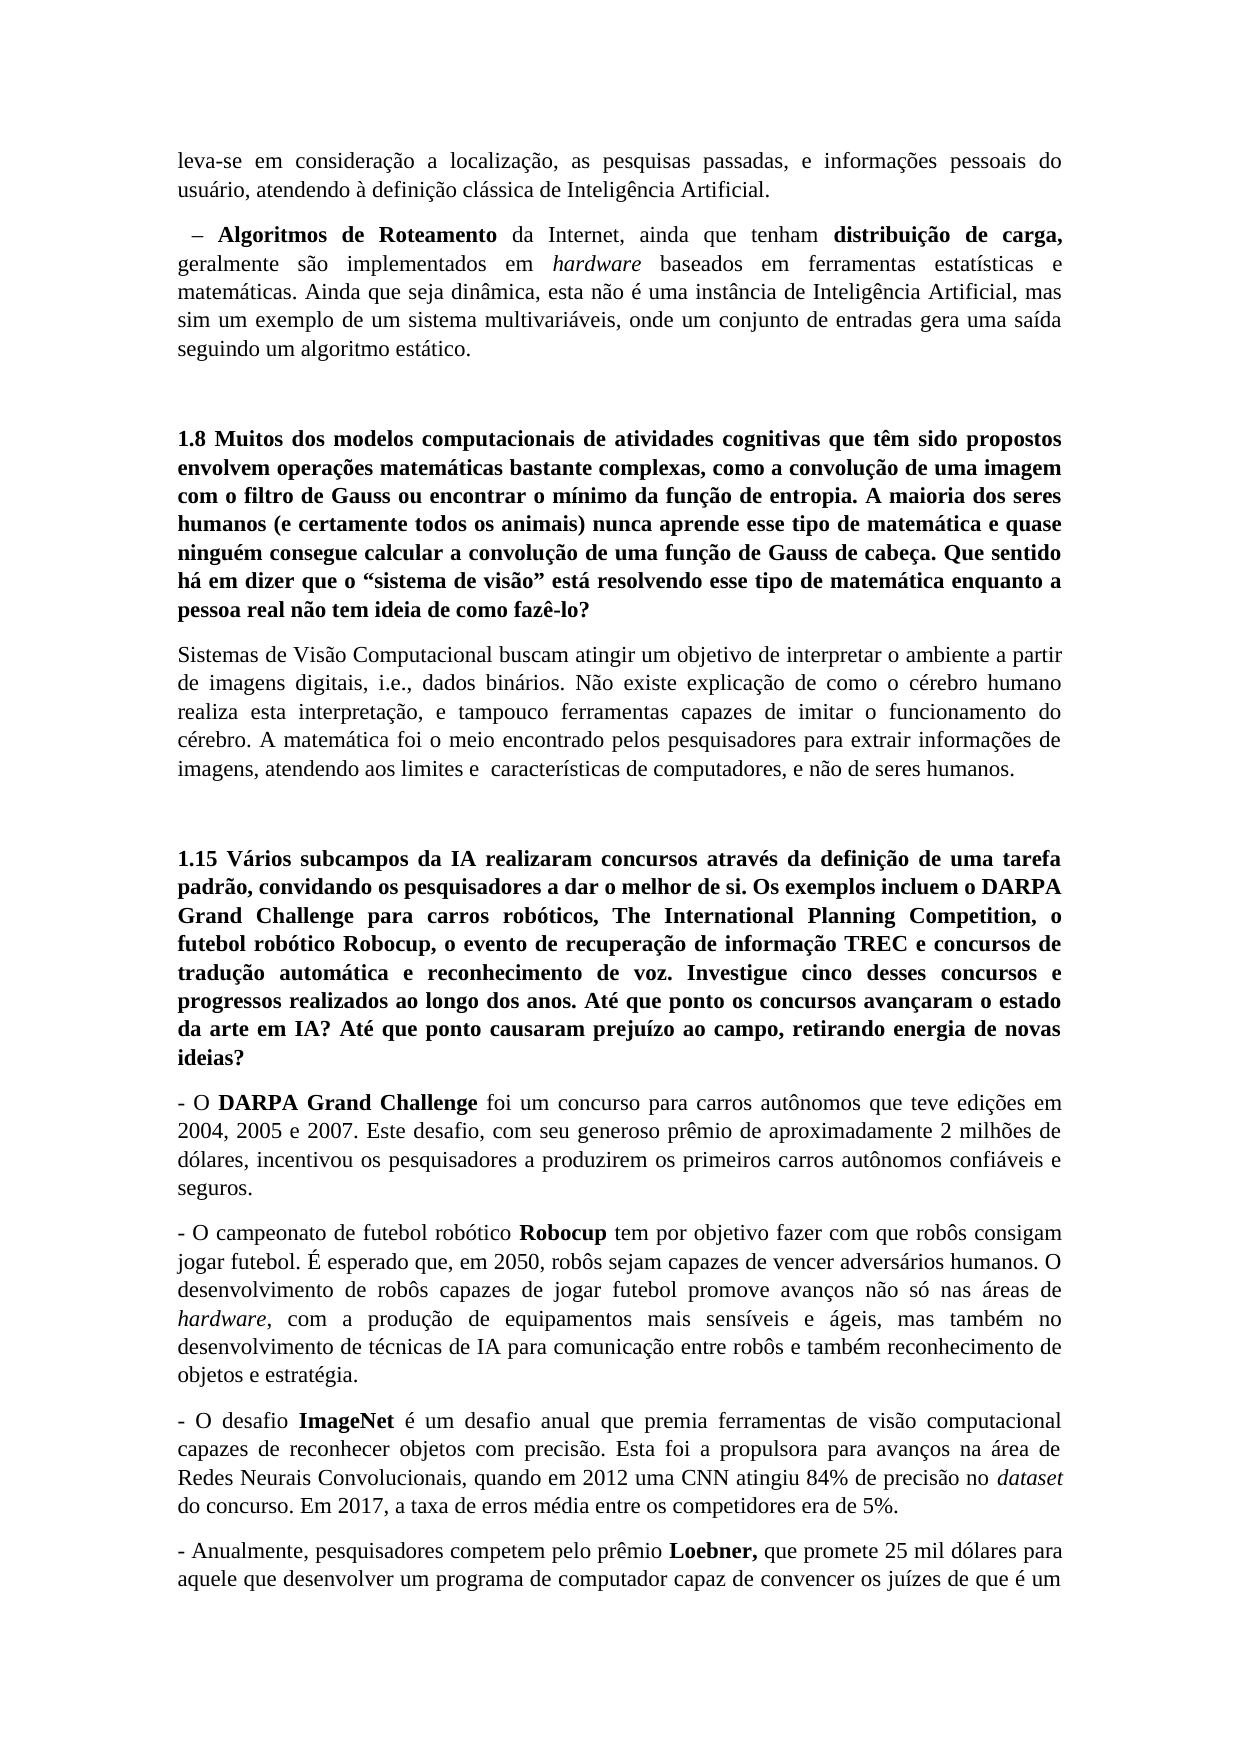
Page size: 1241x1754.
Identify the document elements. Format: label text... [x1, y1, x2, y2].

text 1.15 Vários subcampos da IA realizaram concursos através da definição de uma tarefa padrão, convidando os pesquisadores a dar o melhor de si. Os exemplos incluem o DARPA Grand Challenge para carros robóticos, The International Planning Competition, o futebol robótico Robocup, o evento de recuperação de informação TREC e concursos de tradução automática e reconhecimento de voz. Investigue cinco desses concursos e progressos realizados ao longo dos anos. Até que ponto os concursos avançaram o estado da arte em IA? Até que ponto causaram prejuízo ao campo, retirando energia de novas ideias? [177, 845, 1063, 1070]
text - O DARPA Grand Challenge foi um concurso para carros autônomos que teve edições em 2004, 2005 e 2007. Este desafio, com seu generoso prêmio de aproximadamente 2 milhões de dólares, incentivou os pesquisadores a produzirem os primeiros carros autônomos confiáveis e seguros. [177, 1089, 1063, 1201]
text - Anualmente, pesquisadores competem pelo prêmio Loebner, que promete 25 mil dólares para aquele que desenvolver um programa de computador capaz de convencer os juízes de que é um [177, 1537, 1063, 1592]
text 1.8 Muitos dos modelos computacionais de atividades cognitivas que têm sido propostos envolvem operações matemáticas bastante complexas, como a convolução de uma imagem com o filtro de Gauss ou encontrar o mínimo da função de entropia. A maioria dos seres humanos (e certamente todos os animais) nunca aprende esse tipo de matemática e quase ninguém consegue calcular a convolução de uma função de Gauss de cabeça. Que sentido há em dizer que o “sistema de visão” está resolvendo esse tipo de matemática enquanto a pessoa real não tem ideia de como fazê-lo? [177, 425, 1063, 622]
text Sistemas de Visão Computacional buscam atingir um objetivo de interpretar o ambiente a partir de imagens digitais, i.e., dados binários. Não existe explicação de como o cérebro humano realiza esta interpretação, e tampouco ferramentas capazes de imitar o funcionamento do cérebro. A matemática foi o meio encontrado pelos pesquisadores para extrair informações de imagens, atendendo aos limites e características de computadores, e não de seres humanos. [177, 641, 1063, 781]
text – Algoritmos de Roteamento da Internet, ainda que tenham distribuição de carga, geralmente são implementados em hardware baseados em ferramentas estatísticas e matemáticas. Ainda que seja dinâmica, esta não é uma instância de Inteligência Artificial, mas sim um exemplo de um sistema multivariáveis, onde um conjunto de entradas gera uma saída seguindo um algoritmo estático. [177, 221, 1063, 361]
text leva-se em consideração a localização, as pesquisas passadas, e informações pessoais do usuário, atendendo à definição clássica de Inteligência Artificial. [177, 148, 1063, 202]
text - O desafio ImageNet é um desafio anual que premia ferramentas de visão computacional capazes de reconhecer objetos com precisão. Esta foi a propulsora para avanços na área de Redes Neurais Convolucionais, quando em 2012 uma CNN atingiu 84% de precisão no dataset do concurso. Em 2017, a taxa de erros média entre os competidores era de 5%. [177, 1407, 1063, 1518]
text - O campeonato de futebol robótico Robocup tem por objetivo fazer com que robôs consigam jogar futebol. É esperado que, em 2050, robôs sejam capazes de vencer adversários humanos. O desenvolvimento de robôs capazes de jogar futebol promove avanços não só nas áreas de hardware, com a produção de equipamentos mais sensíveis e ágeis, mas também no desenvolvimento de técnicas de IA para comunicação entre robôs e também reconhecimento de objetos e estratégia. [177, 1219, 1063, 1388]
